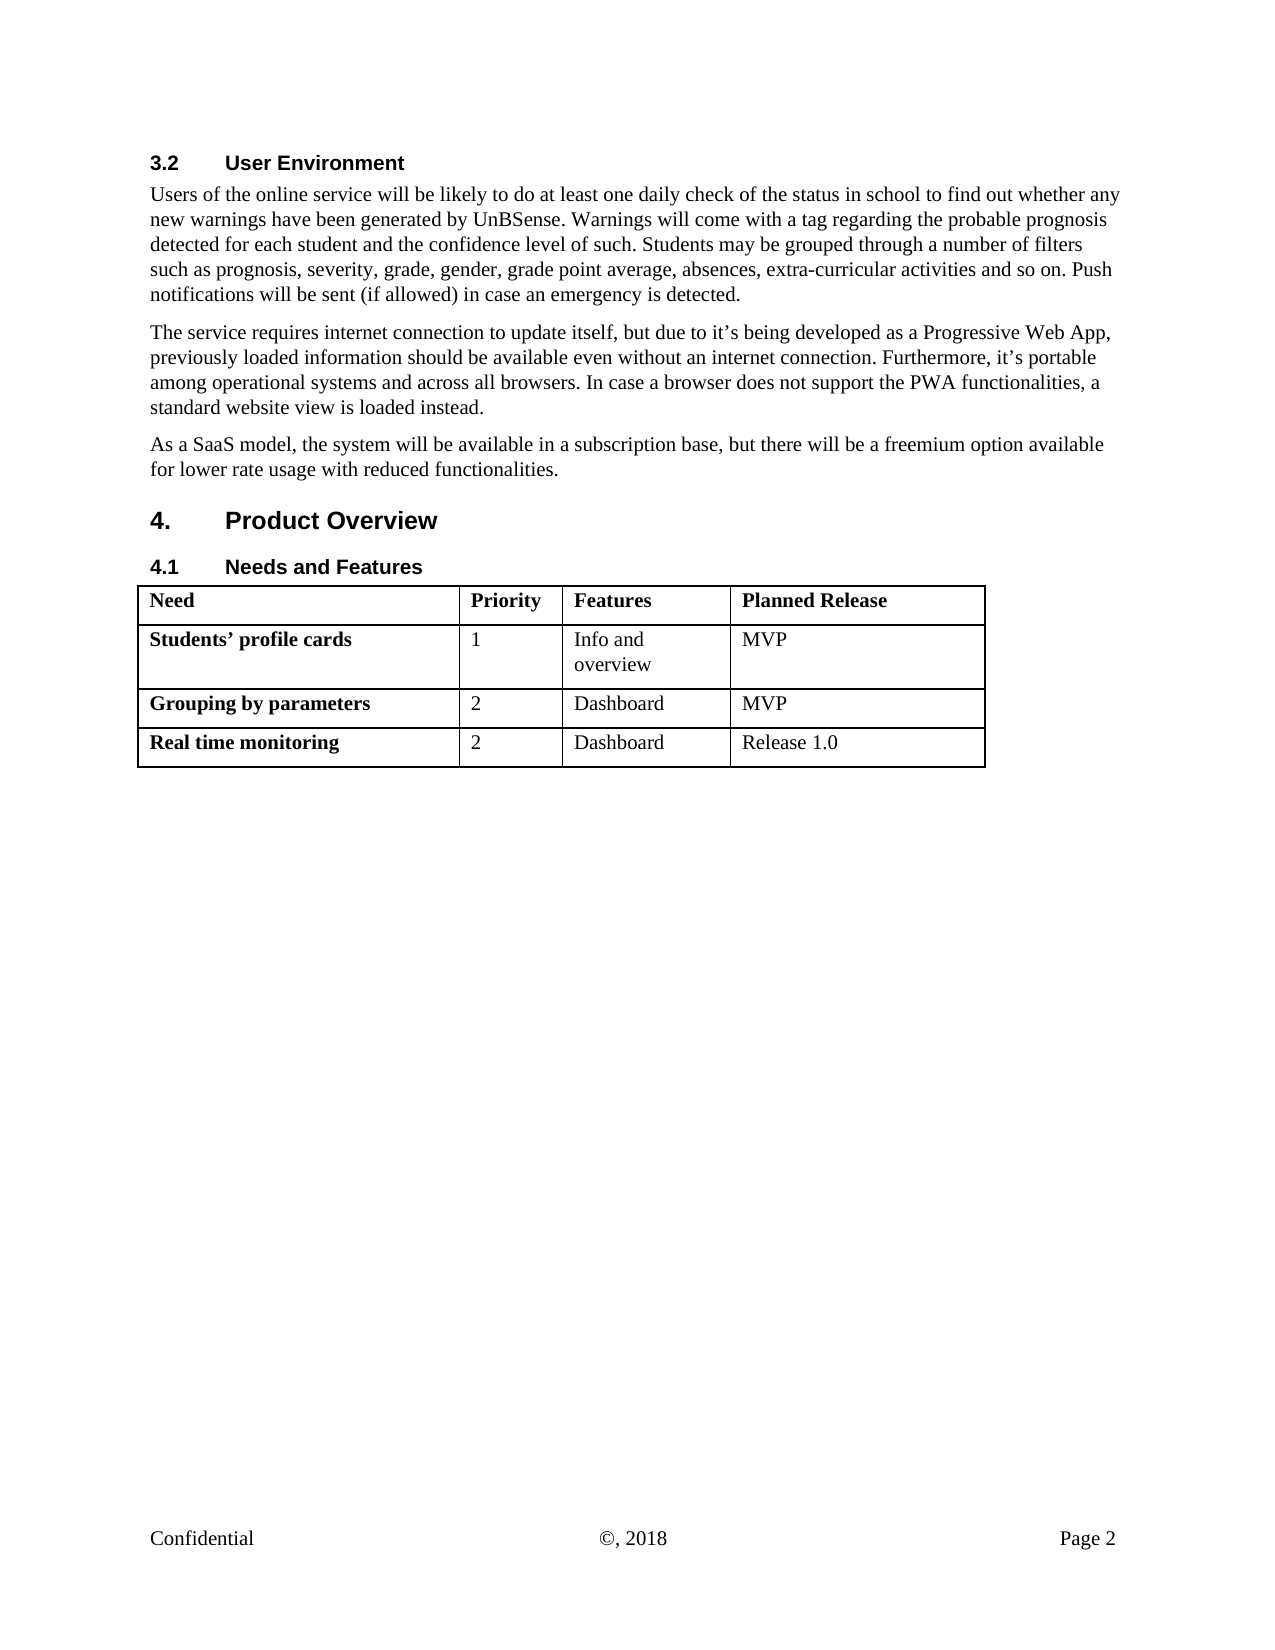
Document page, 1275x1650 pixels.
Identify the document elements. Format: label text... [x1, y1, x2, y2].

subtitle Product Overview [150, 506, 1125, 535]
table_cell Students’ profile cards [139, 626, 459, 688]
table_cell MVP [731, 690, 984, 727]
table_header Features [563, 587, 730, 624]
table_cell Real time monitoring [139, 729, 459, 766]
text Users of the online service will be likely to do at least one daily check of the status in school to find out whether any new warnings have been generated by UnBSense. Warnings will come with a tag regarding the probable prognosis detected for each student and the confidence level of such. Students may be grouped through a number of filters such as prognosis, severity, grade, gender, grade point average, absences, extra-curricular activities and so on. Push notifications will be sent (if allowed) in case an emergency is detected. [150, 181, 1125, 306]
text As a SaaS model, the system will be available in a subscription base, but there will be a freemium option available for lower rate usage with reduced functionalities. [150, 431, 1125, 481]
table_header Need [139, 587, 459, 624]
table_cell 2 [460, 690, 562, 727]
table_cell 2 [460, 729, 562, 766]
subtitle User Environment [150, 150, 1125, 175]
table_cell 1 [460, 626, 562, 688]
table_cell MVP [731, 626, 984, 688]
table_cell Dashboard [563, 729, 730, 766]
text The service requires internet connection to update itself, but due to it’s being developed as a Progressive Web App, previously loaded information should be available even without an internet connection. Furthermore, it’s portable among operational systems and across all browsers. In case a browser does not support the PWA functionalities, a standard website view is loaded instead. [150, 319, 1125, 419]
table_header Planned Release [731, 587, 984, 624]
table_cell Grouping by parameters [139, 690, 459, 727]
table_cell Dashboard [563, 690, 730, 727]
table_header Priority [460, 587, 562, 624]
table_cell Info and overview [563, 626, 730, 688]
table_cell Release 1.0 [731, 729, 984, 766]
subtitle Needs and Features [150, 554, 1125, 579]
